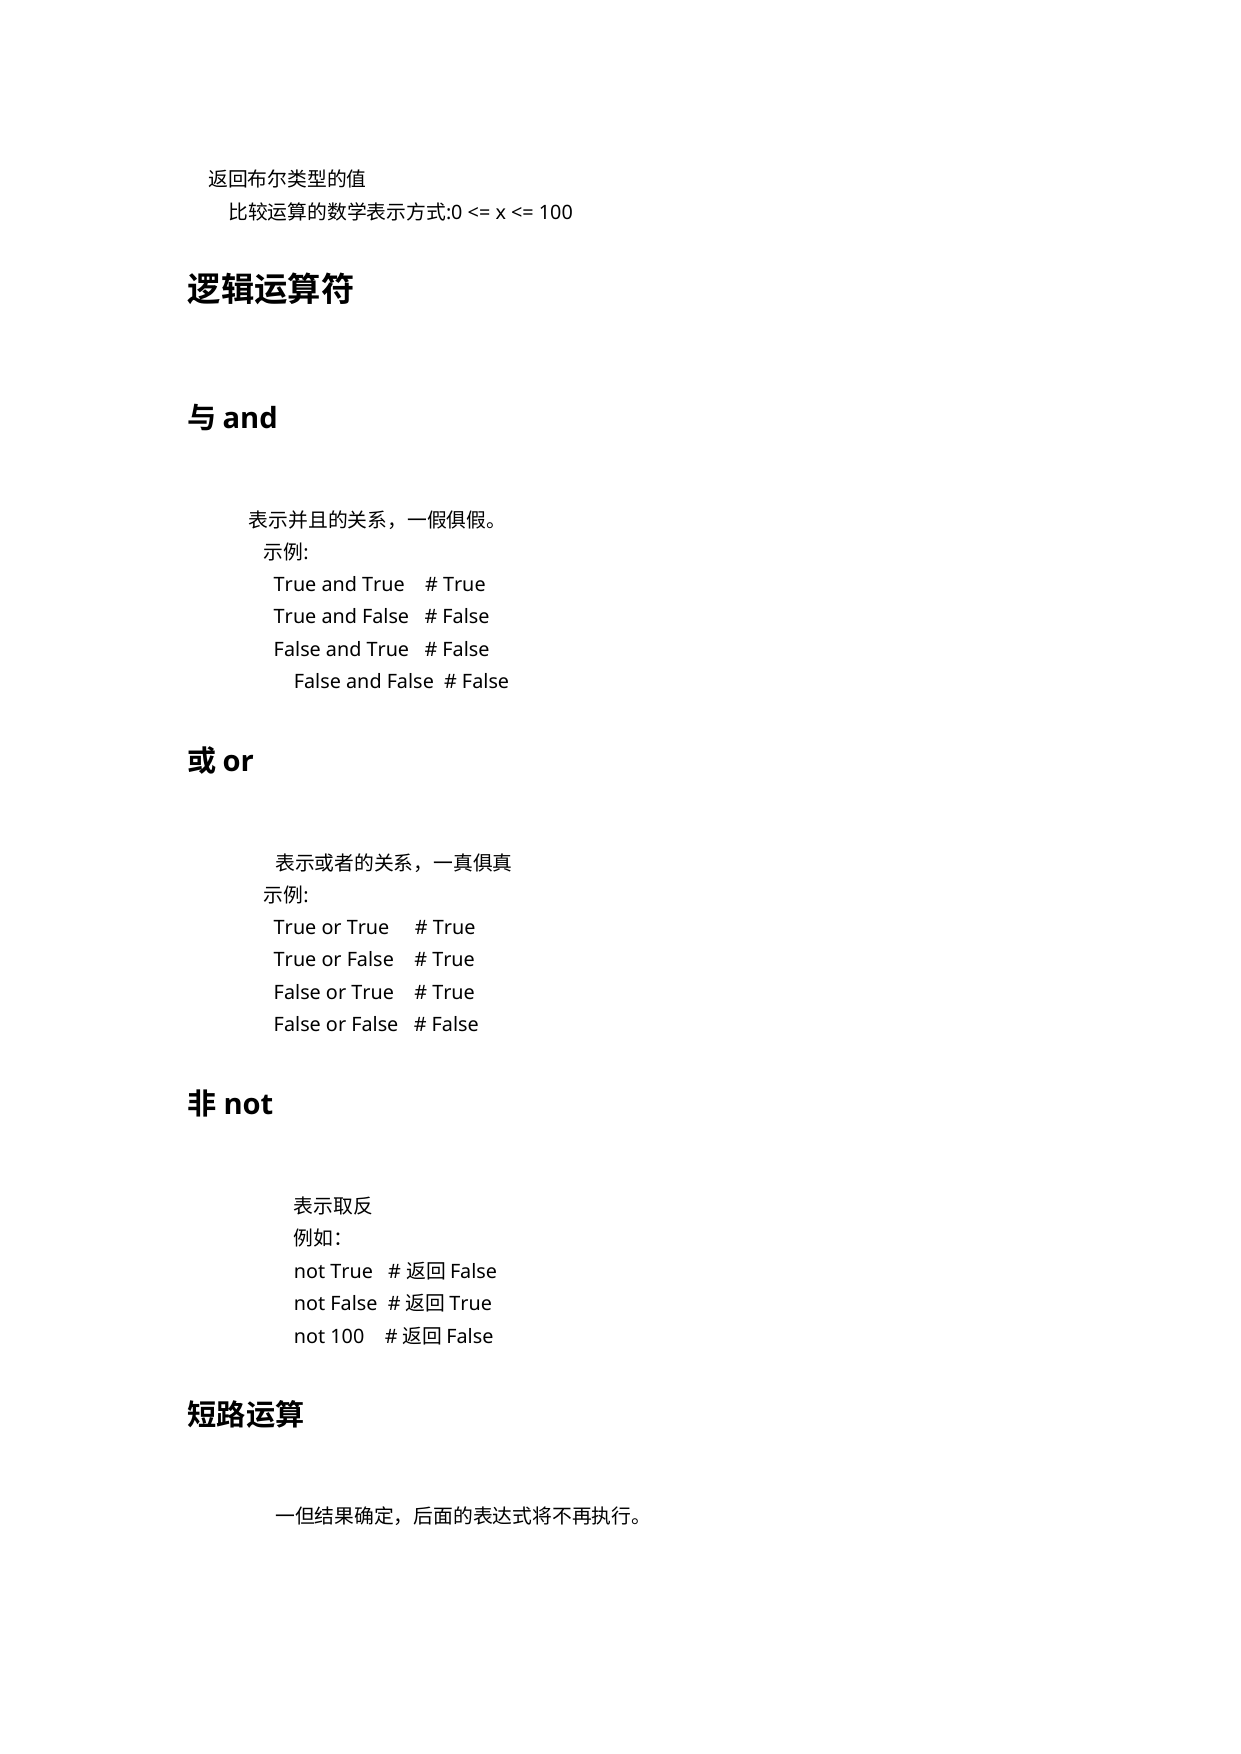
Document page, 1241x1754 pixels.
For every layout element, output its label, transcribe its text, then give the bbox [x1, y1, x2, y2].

text True or False # True [253, 943, 1053, 975]
text True and False # False [253, 600, 1053, 632]
text 比较运算的数学表示方式:0 <= x <= 100 [187, 194, 1053, 227]
text 例如： [253, 1221, 1053, 1253]
text 返回布尔类型的值 [187, 162, 1053, 194]
text False or True # True [253, 975, 1053, 1008]
text False and False # False [253, 665, 1053, 697]
text 表示取反 [253, 1188, 1053, 1221]
text 一但结果确定，后面的表达式将不再执行。 [187, 1499, 1053, 1531]
text True or True # True [253, 910, 1053, 943]
text False or False # False [253, 1008, 1053, 1040]
text 示例: [253, 535, 1053, 567]
text 表示并且的关系，一假俱假。 [187, 502, 1053, 535]
text 示例: [253, 878, 1053, 910]
subtitle 或or [187, 726, 1053, 791]
subtitle 逻辑运算符 [187, 254, 1053, 319]
text not True # 返回False [253, 1253, 1053, 1286]
subtitle 短路运算 [187, 1380, 1053, 1445]
text False and True # False [253, 632, 1053, 665]
text True and True # True [253, 567, 1053, 600]
text not 100 # 返回False [253, 1318, 1053, 1351]
text not False # 返回True [253, 1286, 1053, 1318]
subtitle 非 not [187, 1069, 1053, 1134]
subtitle 与and [187, 383, 1053, 448]
text 表示或者的关系，一真俱真 [231, 845, 1053, 878]
